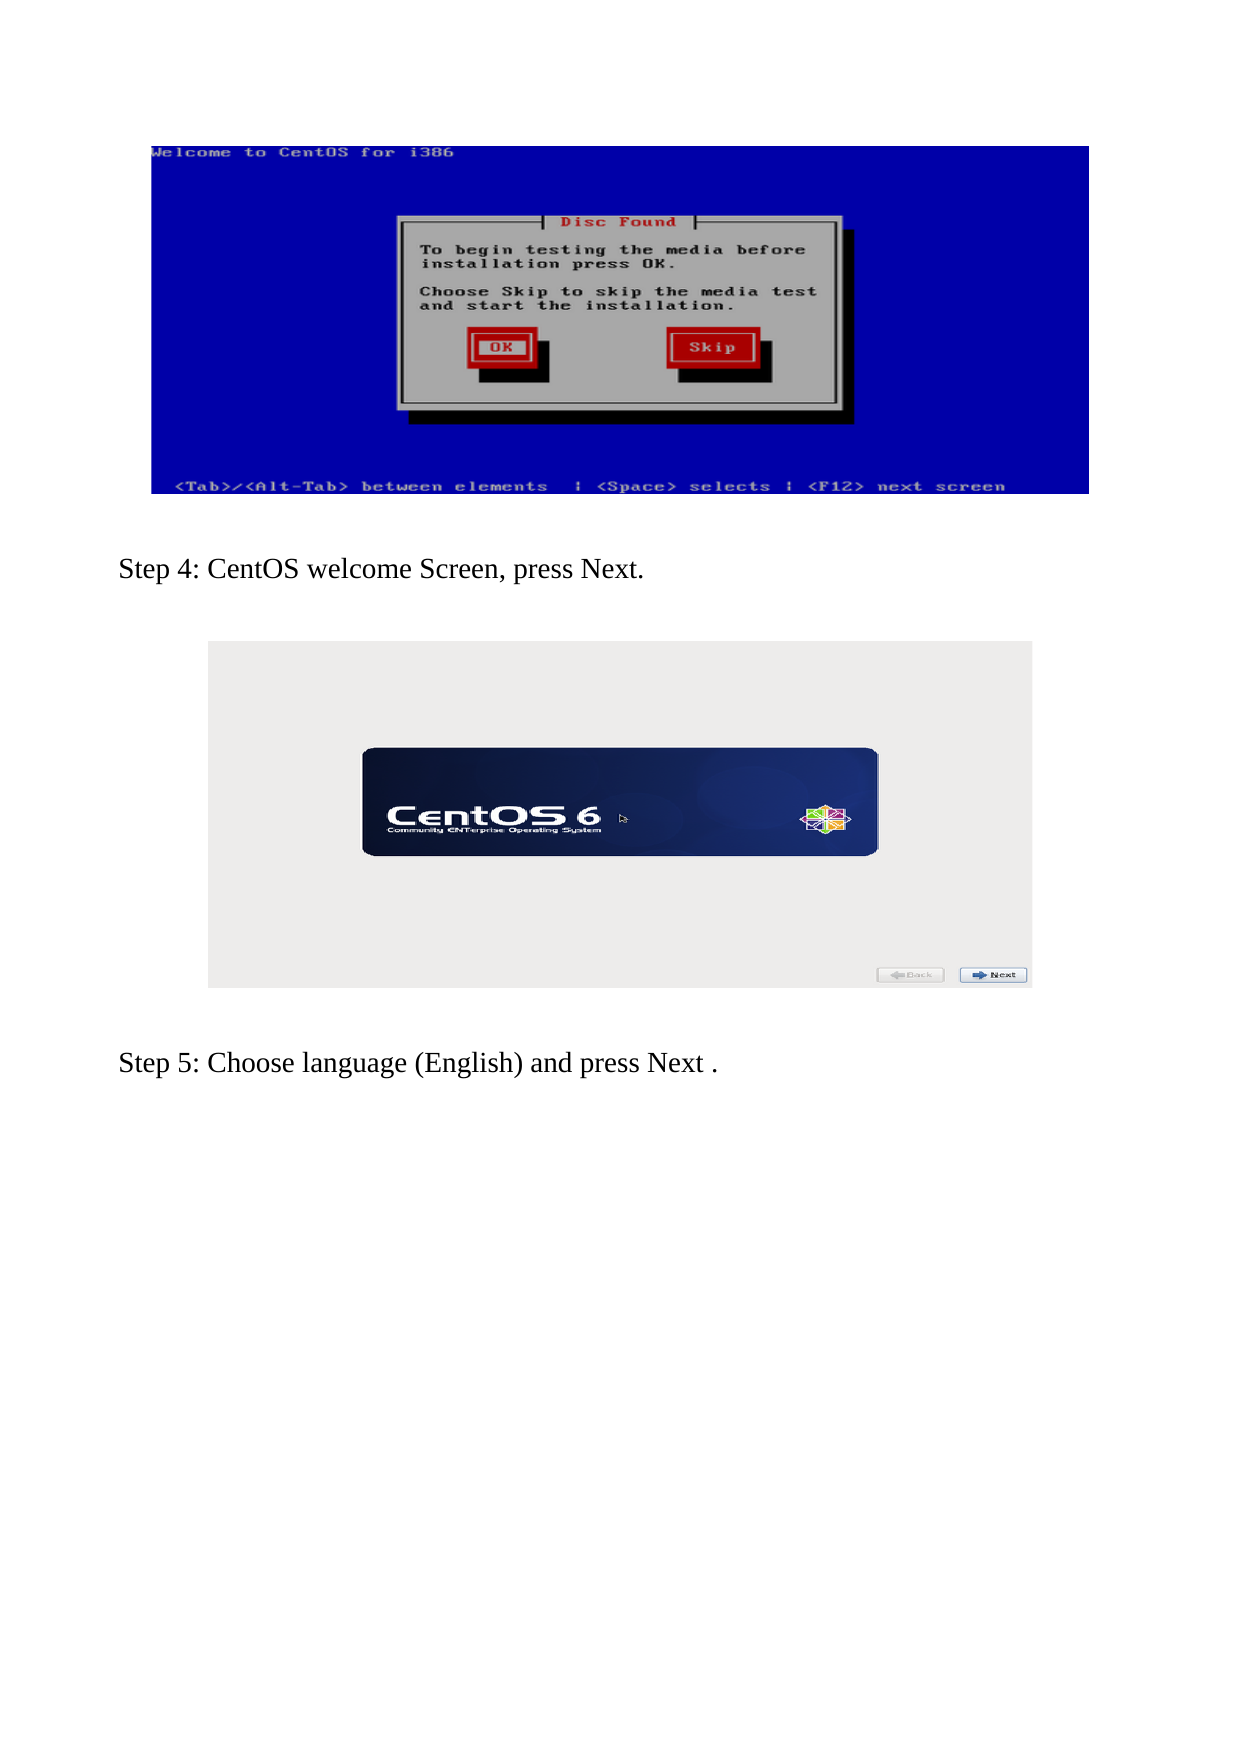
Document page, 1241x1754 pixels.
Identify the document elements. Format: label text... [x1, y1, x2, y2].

picture [151, 146, 1089, 494]
text Step 5: Choose language (English) and press Next . [118, 1045, 1122, 1078]
picture [208, 641, 1033, 988]
text Step 4: CentOS welcome Screen, press Next. [118, 551, 1122, 584]
